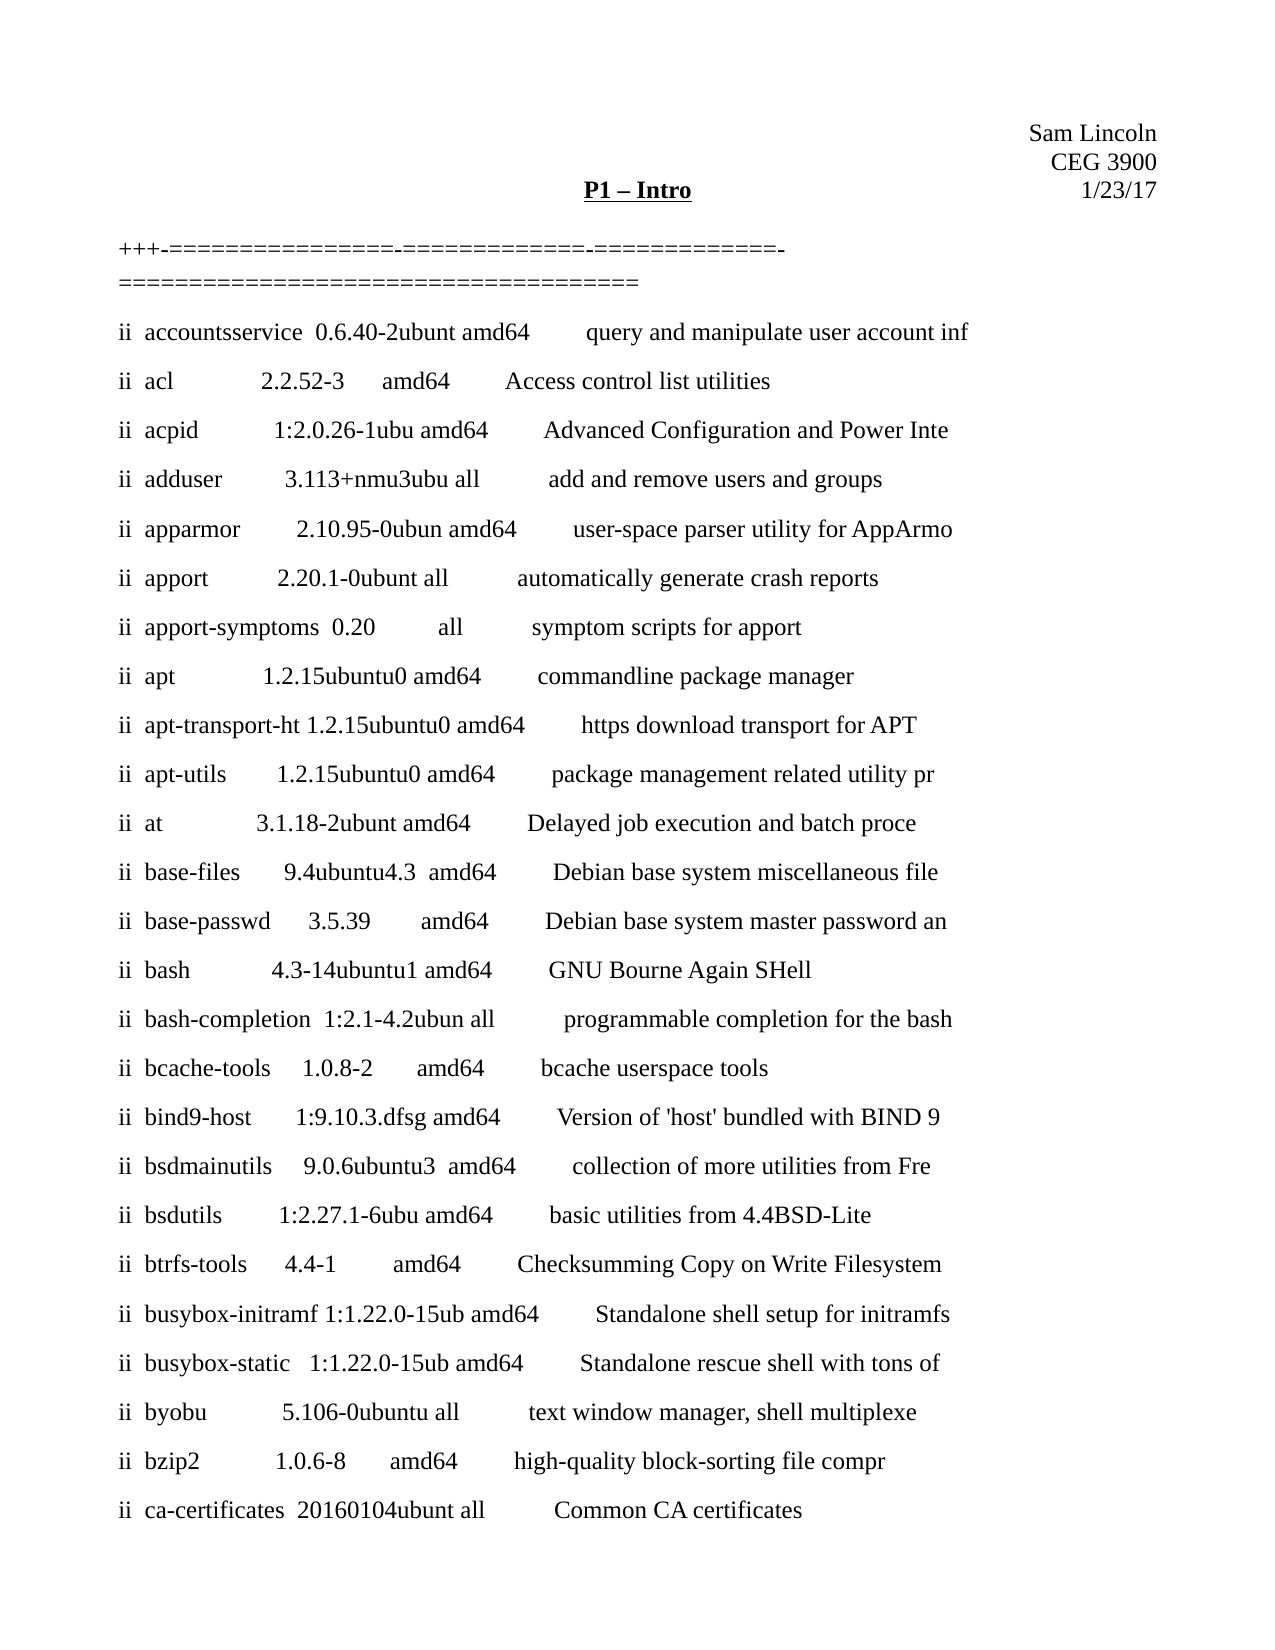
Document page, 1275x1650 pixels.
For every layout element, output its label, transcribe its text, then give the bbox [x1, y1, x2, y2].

text ii base-files 9.4ubuntu4.3 amd64 Debian base system miscellaneous file [118, 857, 1157, 886]
text ii adduser 3.113+nmu3ubu all add and remove users and groups [118, 464, 1157, 493]
text ii apport-symptoms 0.20 all symptom scripts for apport [118, 612, 1157, 641]
text ii bzip2 1.0.6-8 amd64 high-quality block-sorting file compr [118, 1446, 1157, 1474]
text ii apt-transport-ht 1.2.15ubuntu0 amd64 https download transport for APT [118, 710, 1157, 739]
text ii apport 2.20.1-0ubunt all automatically generate crash reports [118, 563, 1157, 591]
text ii acpid 1:2.0.26-1ubu amd64 Advanced Configuration and Power Inte [118, 416, 1157, 444]
text ii bash 4.3-14ubuntu1 amd64 GNU Bourne Again SHell [118, 955, 1157, 984]
text ii bind9-host 1:9.10.3.dfsg amd64 Version of 'host' bundled with BIND 9 [118, 1102, 1157, 1131]
text ii acl 2.2.52-3 amd64 Access control list utilities [118, 366, 1157, 395]
text +++-================-=============-=============-===================================== [118, 234, 1157, 297]
text ii apt-utils 1.2.15ubuntu0 amd64 package management related utility pr [118, 759, 1157, 788]
text ii byobu 5.106-0ubuntu all text window manager, shell multiplexe [118, 1397, 1157, 1426]
text ii base-passwd 3.5.39 amd64 Debian base system master password an [118, 906, 1157, 935]
text ii apt 1.2.15ubuntu0 amd64 commandline package manager [118, 661, 1157, 689]
text ii bsdmainutils 9.0.6ubuntu3 amd64 collection of more utilities from Fre [118, 1151, 1157, 1180]
text ii btrfs-tools 4.4-1 amd64 Checksumming Copy on Write Filesystem [118, 1249, 1157, 1278]
text ii bsdutils 1:2.27.1-6ubu amd64 basic utilities from 4.4BSD-Lite [118, 1201, 1157, 1229]
text ii busybox-initramf 1:1.22.0-15ub amd64 Standalone shell setup for initramfs [118, 1299, 1157, 1327]
text ii busybox-static 1:1.22.0-15ub amd64 Standalone rescue shell with tons of [118, 1348, 1157, 1376]
text ii bash-completion 1:2.1-4.2ubun all programmable completion for the bash [118, 1004, 1157, 1033]
text ii accountsservice 0.6.40-2ubunt amd64 query and manipulate user account inf [118, 317, 1157, 346]
text ii apparmor 2.10.95-0ubun amd64 user-space parser utility for AppArmo [118, 514, 1157, 542]
text ii bcache-tools 1.0.8-2 amd64 bcache userspace tools [118, 1053, 1157, 1082]
text ii ca-certificates 20160104ubunt all Common CA certificates [118, 1495, 1157, 1524]
text ii at 3.1.18-2ubunt amd64 Delayed job execution and batch proce [118, 808, 1157, 837]
